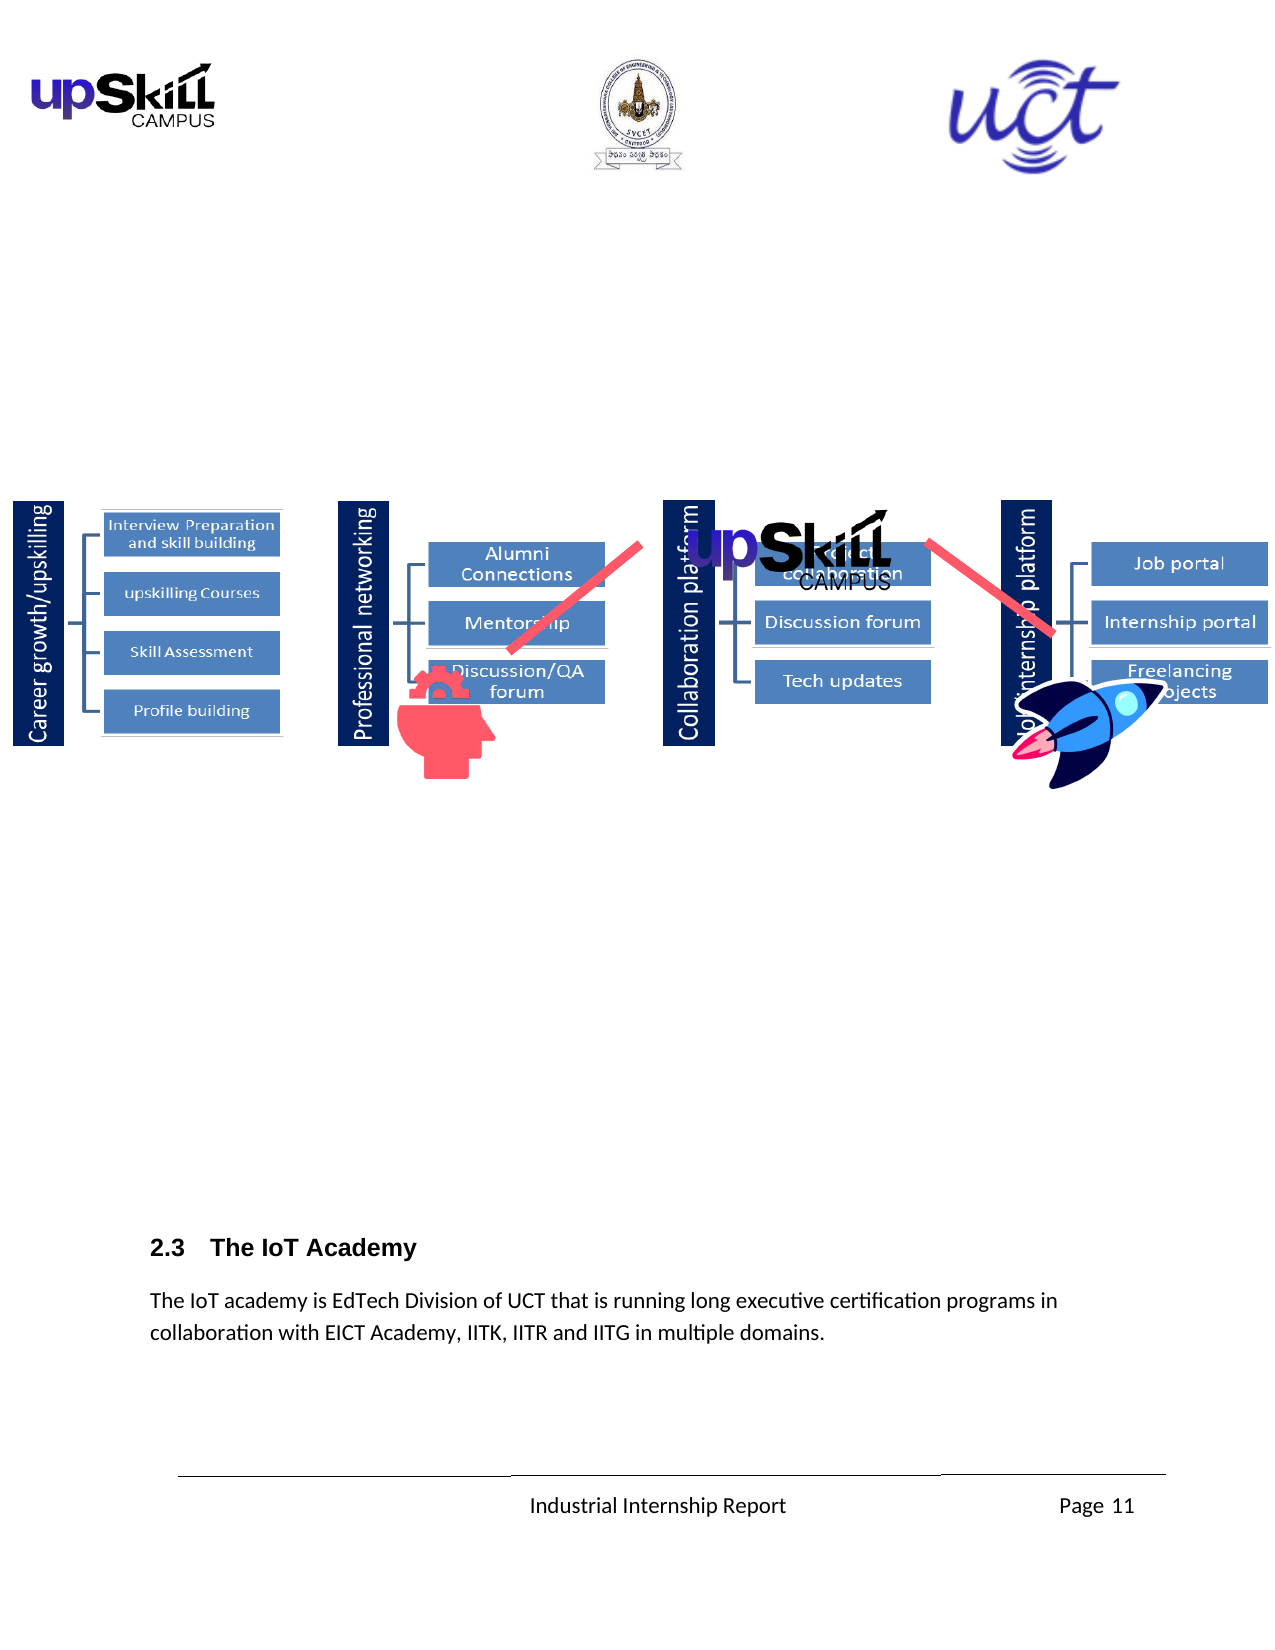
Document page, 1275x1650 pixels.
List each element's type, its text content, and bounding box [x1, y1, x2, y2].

text The IoT academy is EdTech Division of UCT that is running long executive certification programs in collaboration with EICT Academy, IITK, IITR and IITG in multiple domains. [150, 1286, 1134, 1346]
subtitle The IoT Academy [150, 1236, 1134, 1261]
